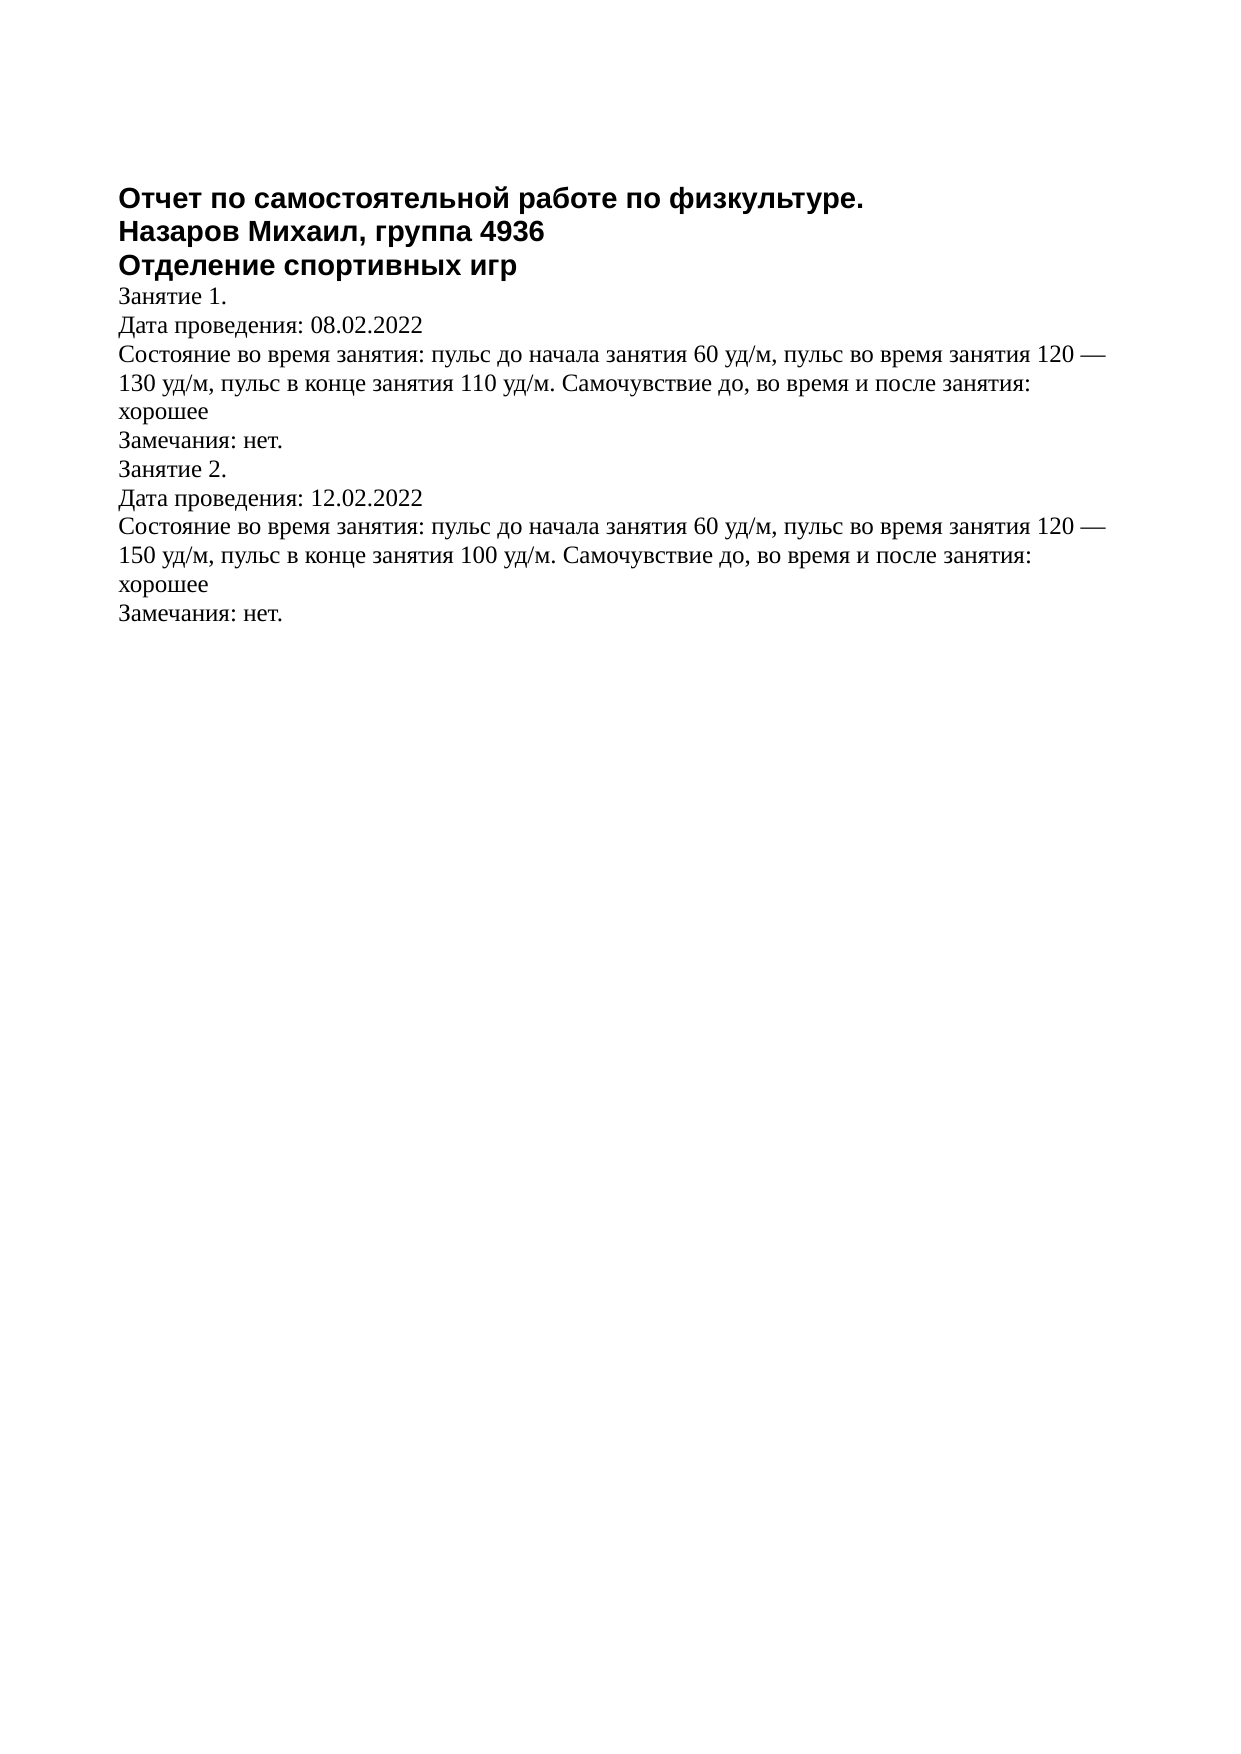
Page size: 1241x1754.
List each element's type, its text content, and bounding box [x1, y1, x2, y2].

text Занятие 1. Дата проведения: 08.02.2022 [118, 281, 1122, 339]
text Занятие 2. Дата проведения: 12.02.2022 Состояние во время занятия: пульс до начала занятия 60 уд/м, пульс во время занятия 120 — 150 уд/м, пульс в конце занятия 100 уд/м. Самочувствие до, во время и после занятия: хорошее Замечания: нет. [118, 454, 1122, 626]
subtitle Отчет по самостоятельной работе по физкультуре. Назаров Михаил, группа 4936 Отделение спортивных игр [118, 181, 1122, 281]
text Состояние во время занятия: пульс до начала занятия 60 уд/м, пульс во время занятия 120 — 130 уд/м, пульс в конце занятия 110 уд/м. Самочувствие до, во время и после занятия: хорошее Замечания: нет. [118, 339, 1122, 454]
